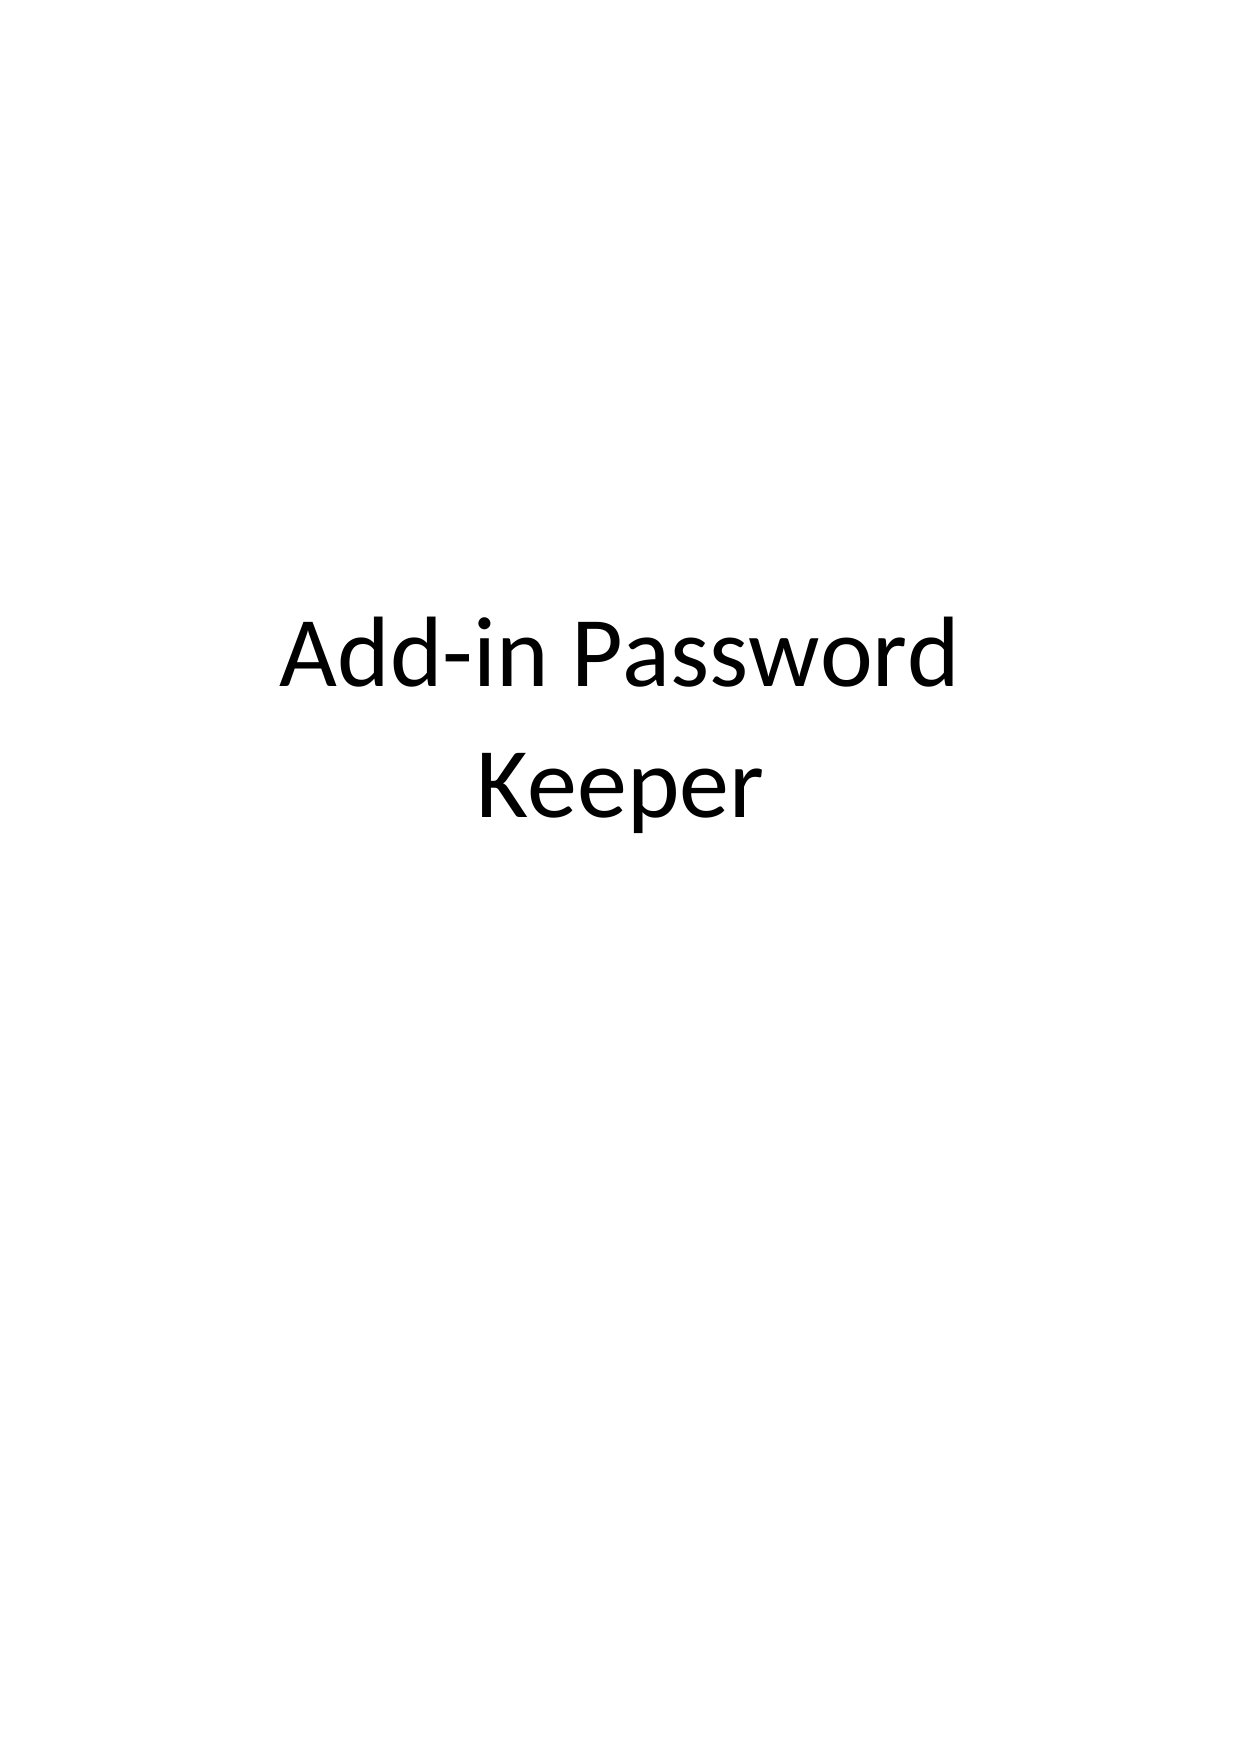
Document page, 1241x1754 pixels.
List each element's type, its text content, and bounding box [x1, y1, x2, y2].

text Add-in Password Keeper [148, 589, 1093, 842]
